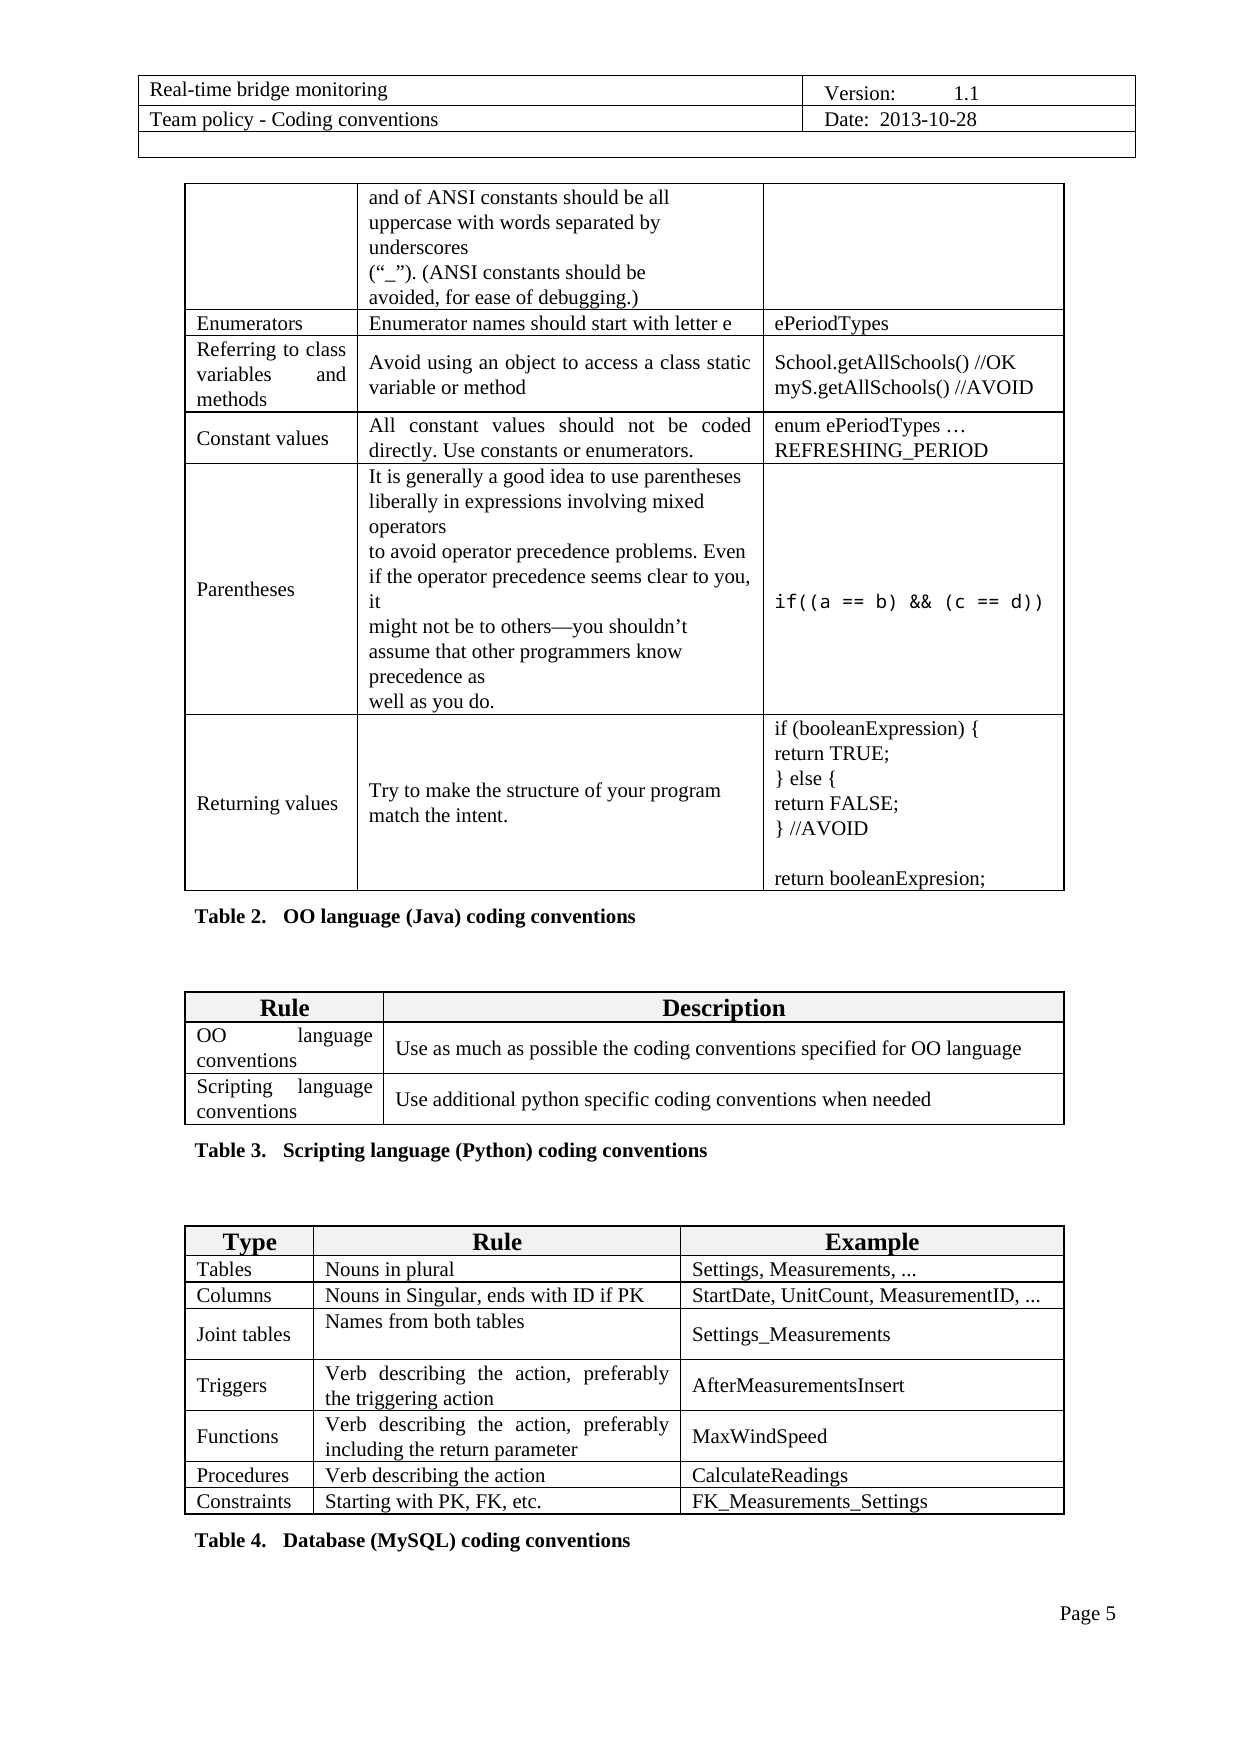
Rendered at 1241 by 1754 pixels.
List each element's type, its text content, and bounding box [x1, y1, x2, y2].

table_cell [186, 184, 357, 309]
table_cell Enumerator names should start with letter e [358, 310, 763, 335]
table_cell enum ePeriodTypes … REFRESHING_PERIOD [764, 413, 1063, 462]
table_cell if (booleanExpression) { return TRUE; } else { return FALSE; } //AVOID return booleanExpresion; [764, 715, 1063, 889]
table_cell Constant values [186, 413, 357, 462]
table_cell ePeriodTypes [764, 310, 1063, 335]
table_cell Nouns in Singular, ends with ID if PK [314, 1283, 680, 1307]
table_cell [764, 184, 1063, 309]
table_header Type [186, 1227, 313, 1255]
table_cell AfterMeasurementsInsert [681, 1360, 1063, 1409]
table_cell Try to make the structure of your program match the intent. [358, 715, 763, 889]
table_header Description [384, 993, 1063, 1021]
table_header Example [681, 1227, 1063, 1255]
table_header Rule [314, 1227, 680, 1255]
table_cell Verb describing the action [314, 1462, 680, 1487]
table_cell Returning values [186, 715, 357, 889]
table_cell CalculateReadings [681, 1462, 1063, 1487]
table_header Rule [186, 993, 383, 1021]
table_cell Names from both tables [314, 1309, 680, 1358]
table_cell FK_Measurements_Settings [681, 1488, 1063, 1513]
table_cell Scripting language conventions [186, 1074, 383, 1123]
table_cell OO language conventions [186, 1023, 383, 1072]
table_cell Enumerators [186, 310, 357, 335]
table_cell All constant values should not be coded directly. Use constants or enumerators. [358, 413, 763, 462]
table_cell Use additional python specific coding conventions when needed [384, 1074, 1063, 1123]
table_cell Tables [186, 1256, 313, 1281]
table_cell It is generally a good idea to use parentheses liberally in expressions involving mixed operators to avoid operator precedence problems. Even if the operator precedence seems clear to you, it might not be to others—you shouldn’t assume that other programmers know precedence as well as you do. [358, 464, 763, 713]
table_cell Verb describing the action, preferably the triggering action [314, 1360, 680, 1409]
table_cell Parentheses [186, 464, 357, 713]
table_cell if((a == b) && (c == d)) [764, 464, 1063, 713]
text Table 3. Scripting language (Python) coding conventions [194, 1137, 1031, 1162]
table_cell StartDate, UnitCount, MeasurementID, ... [681, 1283, 1063, 1307]
table_cell Joint tables [186, 1309, 313, 1358]
table_cell Settings, Measurements, ... [681, 1256, 1063, 1281]
table_cell Starting with PK, FK, etc. [314, 1488, 680, 1513]
table_cell School.getAllSchools() //OK myS.getAllSchools() //AVOID [764, 336, 1063, 411]
table_cell Procedures [186, 1462, 313, 1487]
table_cell Settings_Measurements [681, 1309, 1063, 1358]
text Table 2. OO language (Java) coding conventions [194, 903, 1031, 928]
table_cell Avoid using an object to access a class static variable or method [358, 336, 763, 411]
table_cell Columns [186, 1283, 313, 1307]
table_cell Functions [186, 1411, 313, 1461]
table_cell MaxWindSpeed [681, 1411, 1063, 1461]
table_cell Triggers [186, 1360, 313, 1409]
table_cell Verb describing the action, preferably including the return parameter [314, 1411, 680, 1461]
table_cell Referring to class variables and methods [186, 336, 357, 411]
table_cell Constraints [186, 1488, 313, 1513]
text Table 4. Database (MySQL) coding conventions [194, 1527, 1031, 1552]
table_cell Nouns in plural [314, 1256, 680, 1281]
table_cell and of ANSI constants should be all uppercase with words separated by underscores (“_”). (ANSI constants should be avoided, for ease of debugging.) [358, 184, 763, 309]
table_cell Use as much as possible the coding conventions specified for OO language [384, 1023, 1063, 1072]
